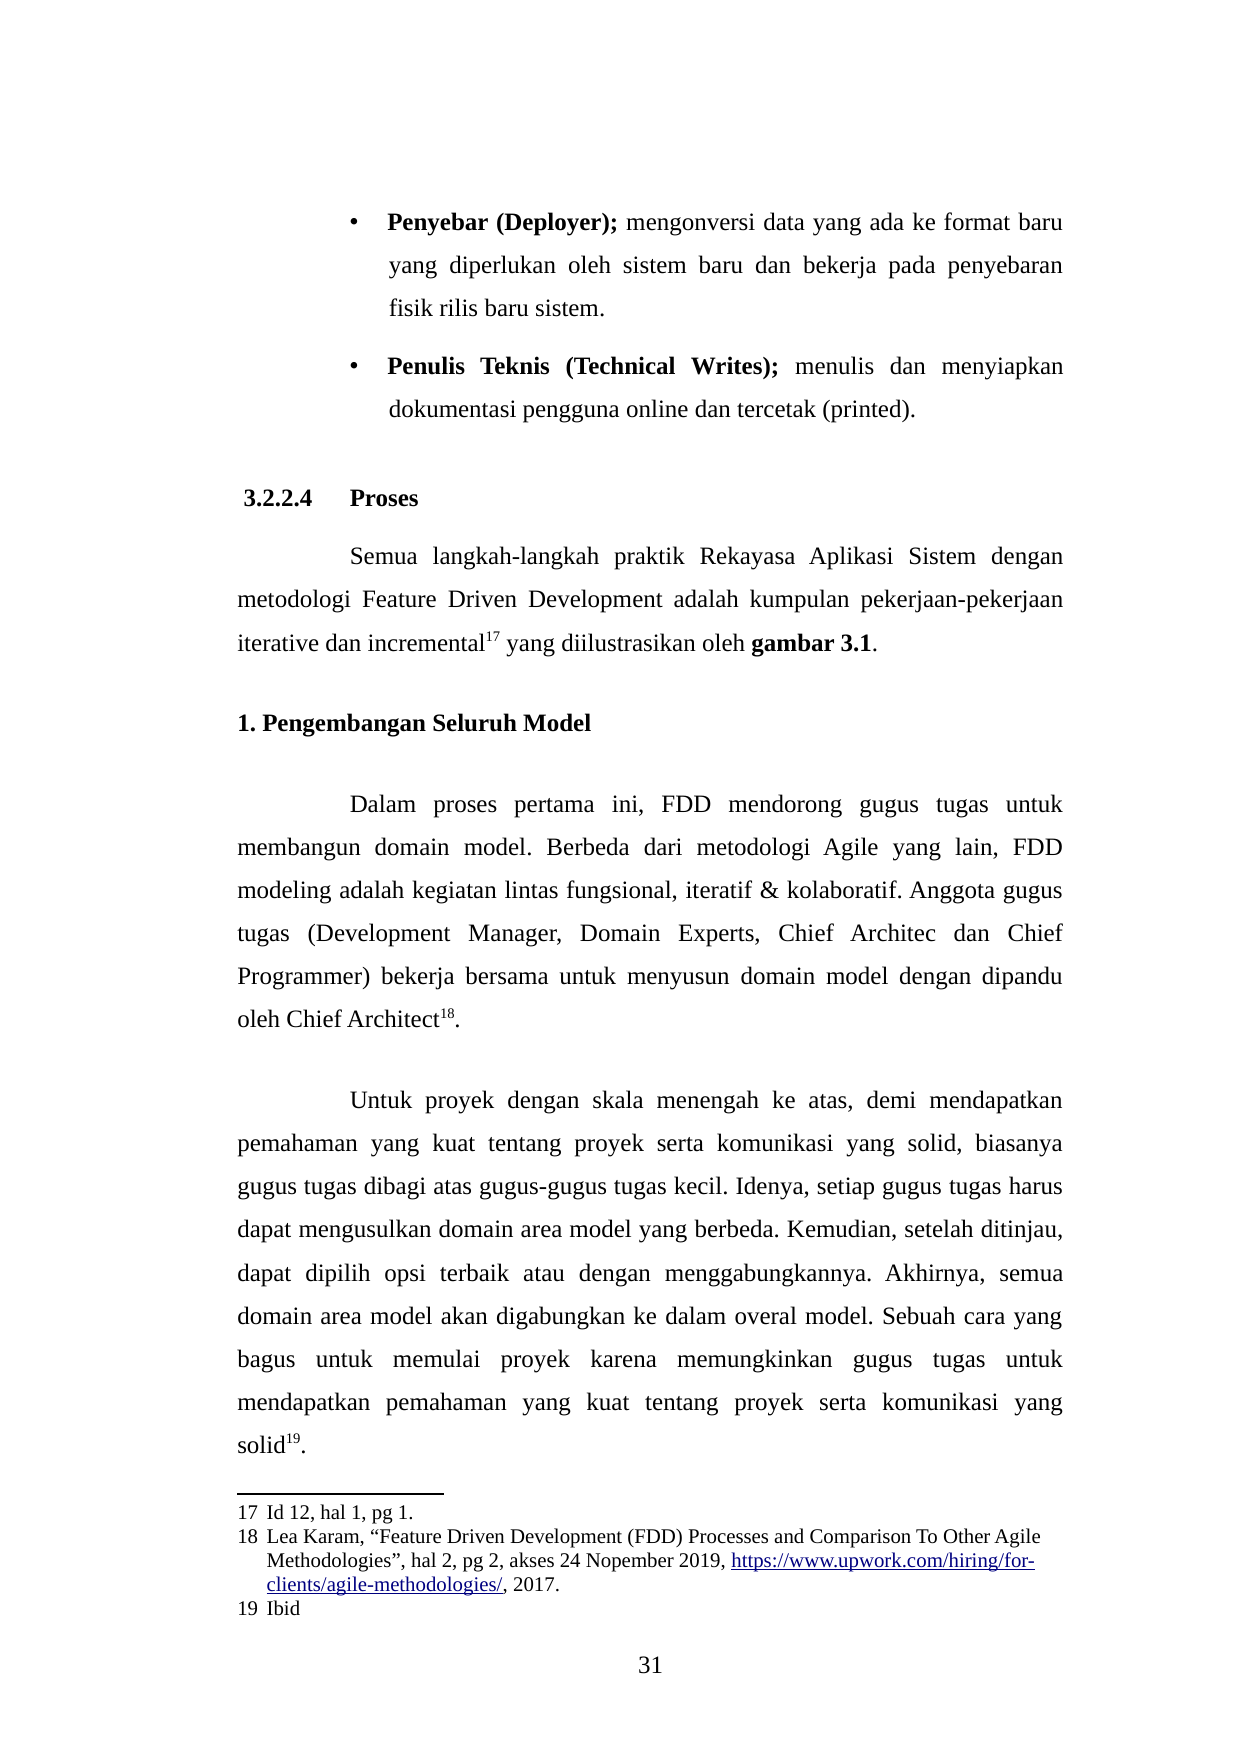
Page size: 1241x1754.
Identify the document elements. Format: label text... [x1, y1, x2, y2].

text Untuk proyek dengan skala menengah ke atas, demi mendapatkan pemahaman yang kuat tentang proyek serta komunikasi yang solid, biasanya gugus tugas dibagi atas gugus-gugus tugas kecil. Idenya, setiap gugus tugas harus dapat mengusulkan domain area model yang berbeda. Kemudian, setelah ditinjau, dapat dipilih opsi terbaik atau dengan menggabungkannya. Akhirnya, semua domain area model akan digabungkan ke dalam overal model. Sebuah cara yang bagus untuk memulai proyek karena memungkinkan gugus tugas untuk mendapatkan pemahaman yang kuat tentang proyek serta komunikasi yang solid. [237, 1085, 1063, 1459]
text Semua langkah-langkah praktik Rekayasa Aplikasi Sistem dengan metodologi Feature Driven Development adalah kumpulan pekerjaan-pekerjaan iterative dan incremental yang diilustrasikan oleh gambar 3.1. [237, 541, 1063, 656]
text Lea Karam, “Feature Driven Development (FDD) Processes and Comparison To Other Agile Methodologies”, hal 2, pg 2, akses 24 Nopember 2019, https://www.upwork.com/hiring/for-clients/agile-methodologies/, 2017. [237, 1524, 1063, 1596]
list Penyebar (Deployer); mengonversi data yang ada ke format baru yang diperlukan oleh sistem baru dan bekerja pada penyebaran fisik rilis baru sistem. [349, 207, 1063, 322]
text Id 12, hal 1, pg 1. [237, 1500, 1063, 1524]
text Ibid [237, 1596, 1063, 1620]
text Dalam proses pertama ini, FDD mendorong gugus tugas untuk membangun domain model. Berbeda dari metodologi Agile yang lain, FDD modeling adalah kegiatan lintas fungsional, iteratif & kolaboratif. Anggota gugus tugas (Development Manager, Domain Experts, Chief Architec dan Chief Programmer) bekerja bersama untuk menyusun domain model dengan dipandu oleh Chief Architect. [237, 789, 1063, 1033]
list Penulis Teknis (Technical Writes); menulis dan menyiapkan dokumentasi pengguna online dan tercetak (printed). [349, 351, 1063, 423]
text 1. Pengembangan Seluruh Model [237, 708, 1063, 737]
list Proses [237, 483, 1063, 511]
